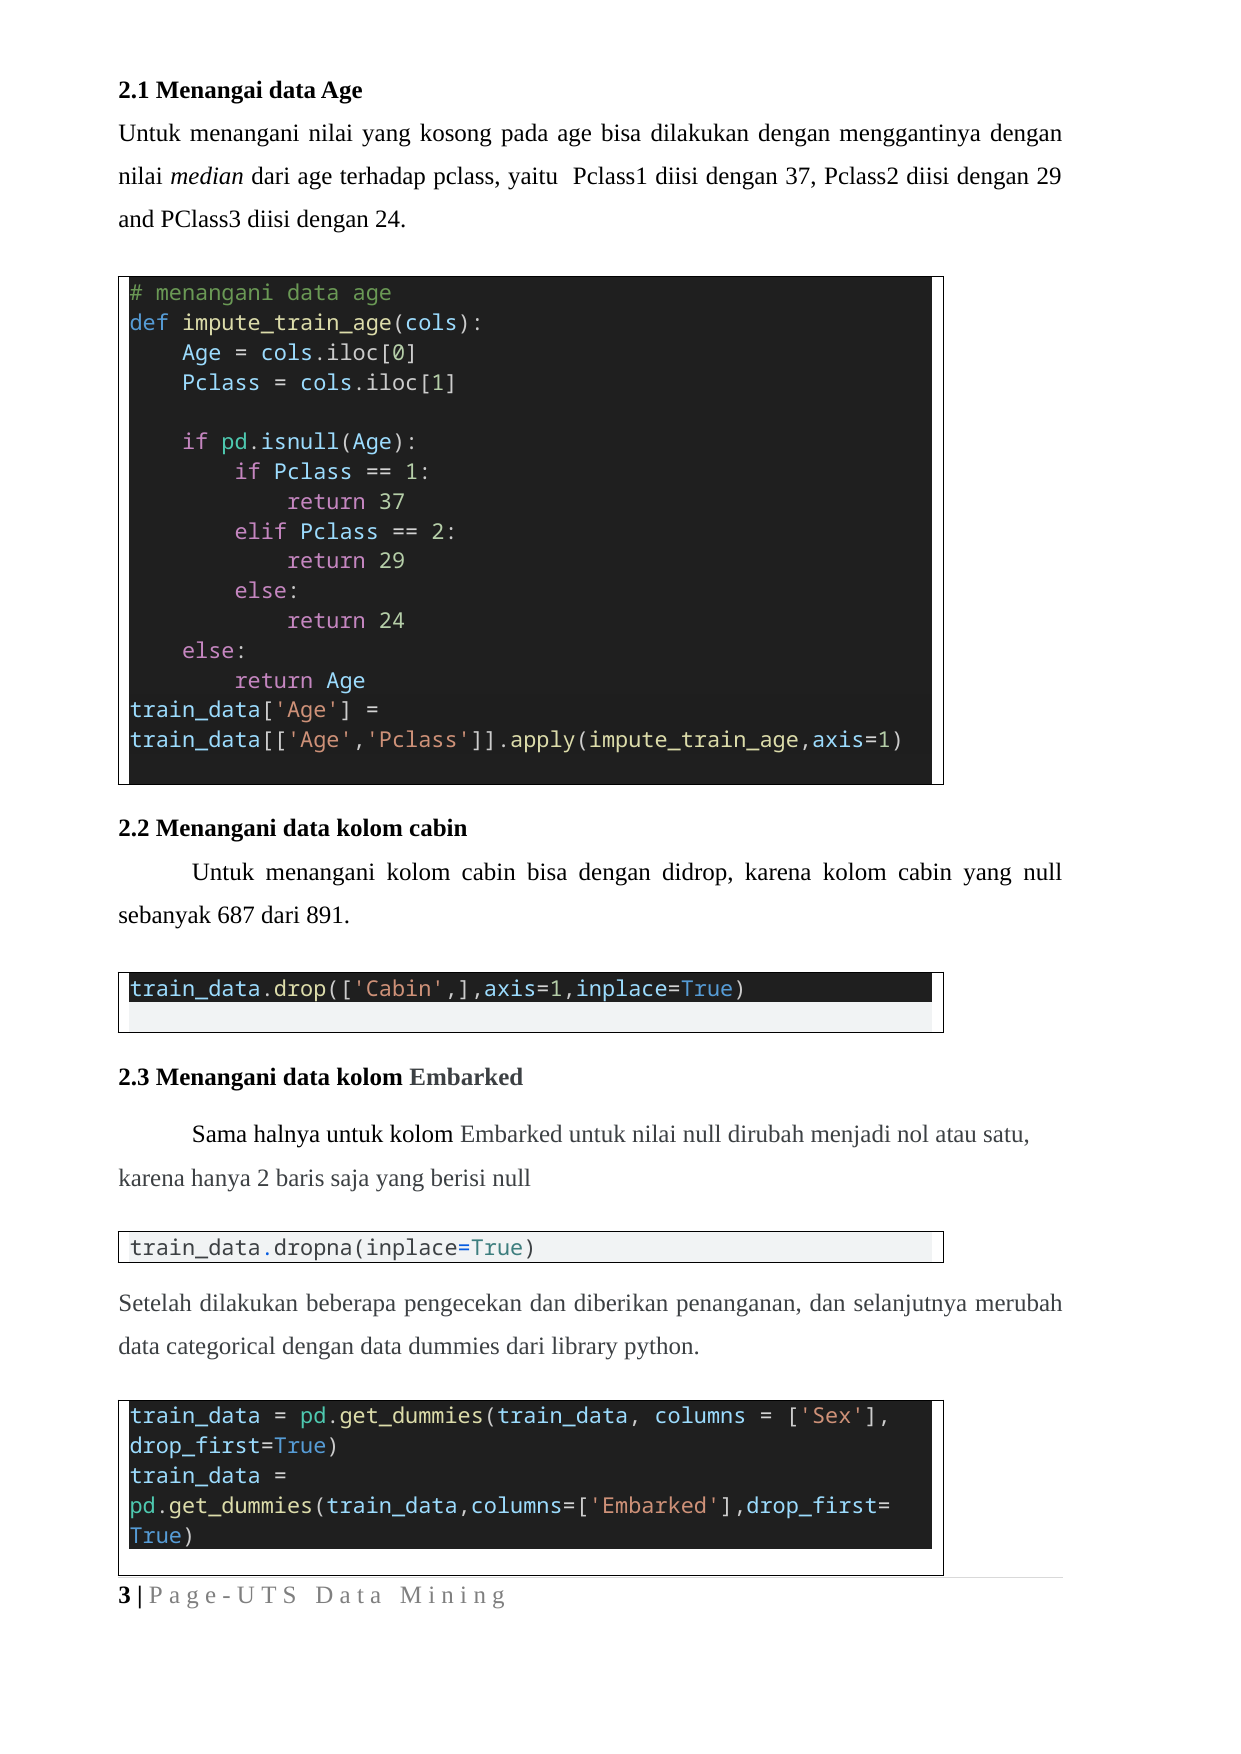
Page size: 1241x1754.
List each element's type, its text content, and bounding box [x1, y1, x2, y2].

table_header train_data = pd.get_dummies(train_data, columns = ['Sex'], drop_first=True) train_data = pd.get_dummies(train_data,columns=['Embarked'],drop_first= True) [119, 1401, 943, 1575]
text Untuk menangani nilai yang kosong pada age bisa dilakukan dengan menggantinya dengan nilai median dari age terhadap pclass, yaitu Pclass1 diisi dengan 37, Pclass2 diisi dengan 29 and PClass3 diisi dengan 24. [118, 118, 1063, 233]
text 2.1 Menangai data Age [118, 75, 1063, 104]
text Untuk menangani kolom cabin bisa dengan didrop, karena kolom cabin yang null sebanyak 687 dari 891. [118, 857, 1063, 928]
table_header # menangani data age def impute_train_age(cols): Age = cols.iloc[0] Pclass = cols.iloc[1] if pd.isnull(Age): if Pclass == 1: return 37 elif Pclass == 2: return 29 else: return 24 else: return Age train_data['Age'] = train_data[['Age','Pclass']].apply(impute_train_age,axis=1) [932, 277, 943, 784]
text Setelah dilakukan beberapa pengecekan dan diberikan penanganan, dan selanjutnya merubah data categorical dengan data dummies dari library python. [118, 1288, 1063, 1360]
text 2.3 Menangani data kolom Embarked [118, 1062, 1063, 1091]
text 2.2 Menangani data kolom cabin [118, 813, 1063, 842]
text Sama halnya untuk kolom Embarked untuk nilai null dirubah menjadi nol atau satu, karena hanya 2 baris saja yang berisi null [118, 1119, 1063, 1191]
